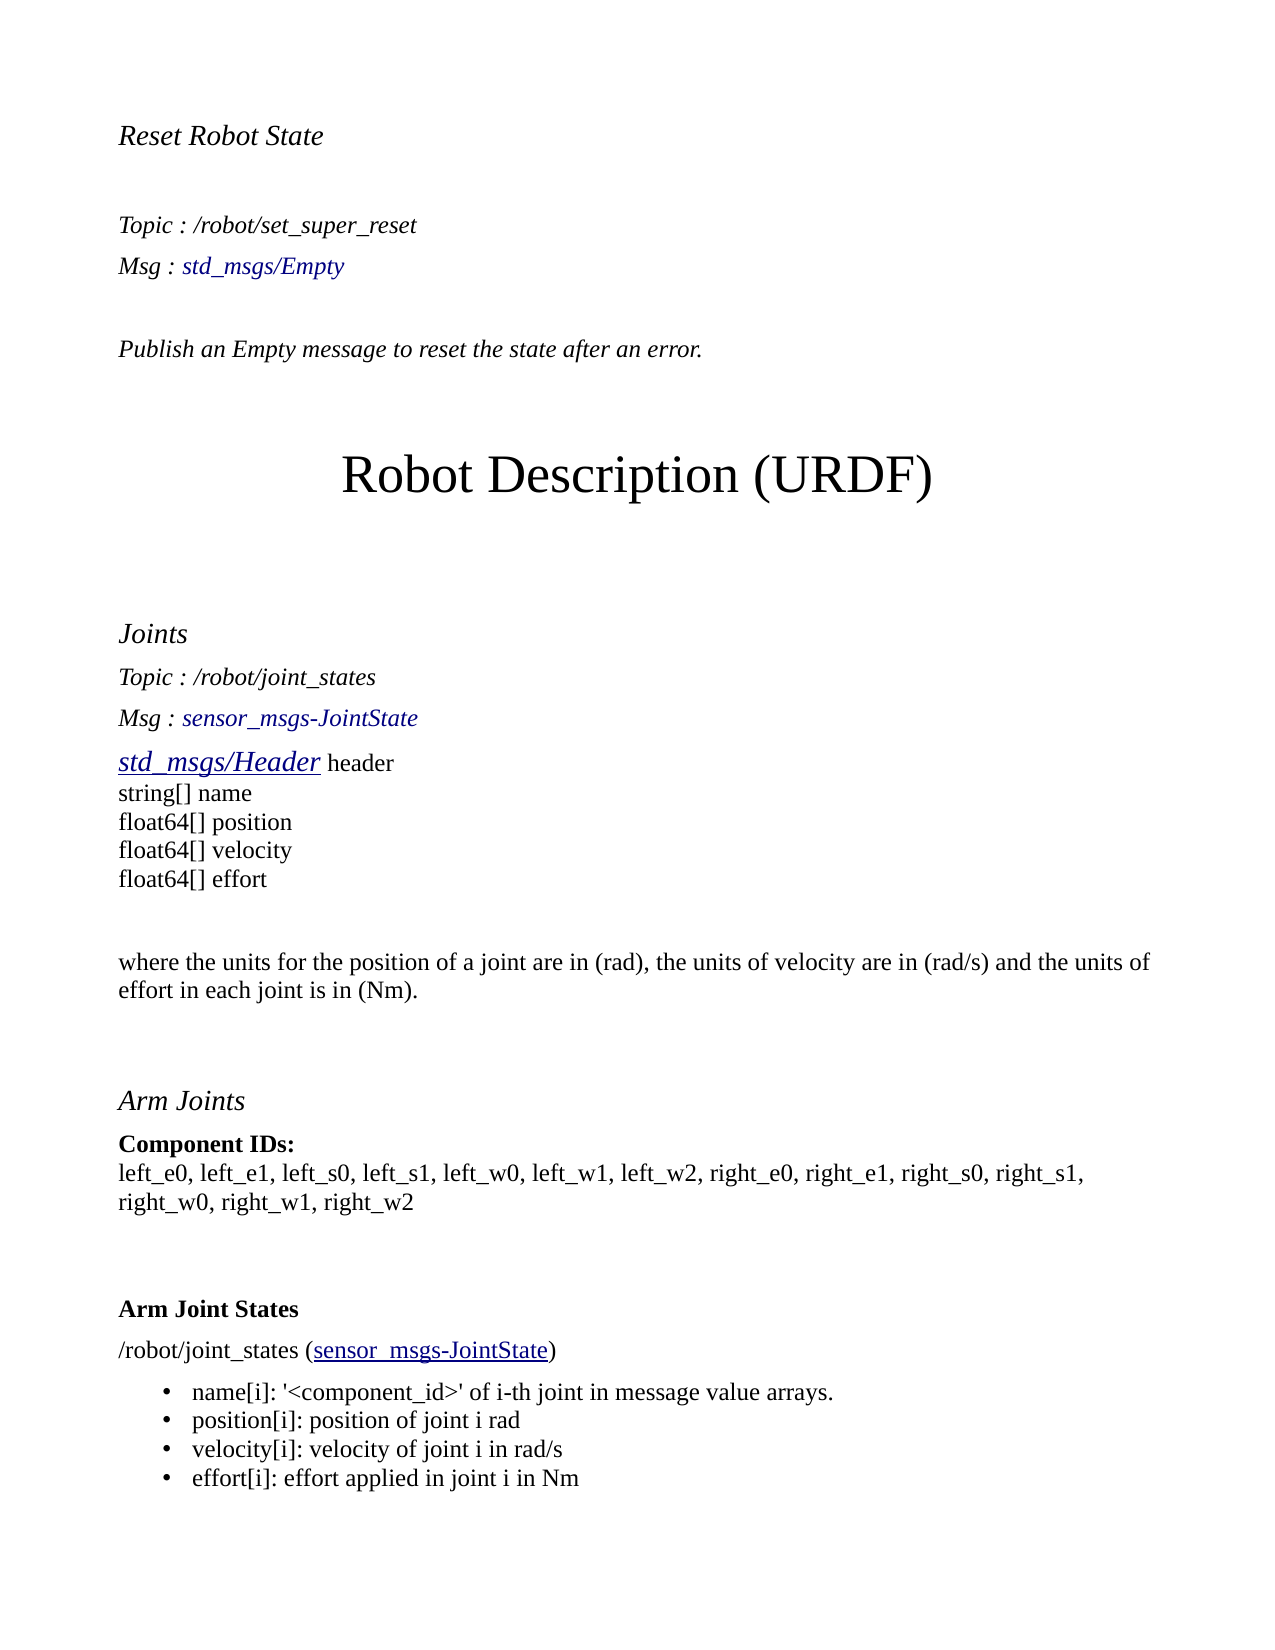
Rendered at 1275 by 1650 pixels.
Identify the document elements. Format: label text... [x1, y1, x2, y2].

text Topic : /robot/set_super_reset [118, 210, 1157, 239]
subtitle Arm Joints [118, 1083, 1157, 1117]
list name[i]: '<component_id>' of i-th joint in message value arrays. [162, 1377, 1157, 1405]
subtitle Arm Joint States [118, 1294, 1157, 1323]
text Topic : /robot/joint_states [118, 662, 1157, 691]
subtitle Joints [118, 616, 1157, 649]
text Component IDs: left_e0, left_e1, left_s0, left_s1, left_w0, left_w1, left_w2, right_e0, right_e1, right_s0, right_s1, right_w0, right_w1, right_w2 [118, 1129, 1157, 1215]
text Publish an Empty message to reset the state after an error. [118, 334, 1157, 363]
text /robot/joint_states (sensor_msgs-JointState) [118, 1335, 1157, 1364]
subtitle Robot Description (URDF) [118, 441, 1157, 504]
text where the units for the position of a joint are in (rad), the units of velocity are in (rad/s) and the units of effort in each joint is in (Nm). [118, 947, 1157, 1004]
list velocity[i]: velocity of joint i in rad/s [162, 1434, 1157, 1463]
text std_msgs/Header header string[] name float64[] position float64[] velocity float64[] effort [118, 744, 1157, 893]
text Reset Robot State [118, 118, 1157, 152]
text Msg : sensor_msgs-JointState [118, 703, 1157, 732]
text Msg : std_msgs/Empty [118, 251, 1157, 280]
list effort[i]: effort applied in joint i in Nm [162, 1463, 1157, 1492]
list position[i]: position of joint i rad [162, 1405, 1157, 1434]
